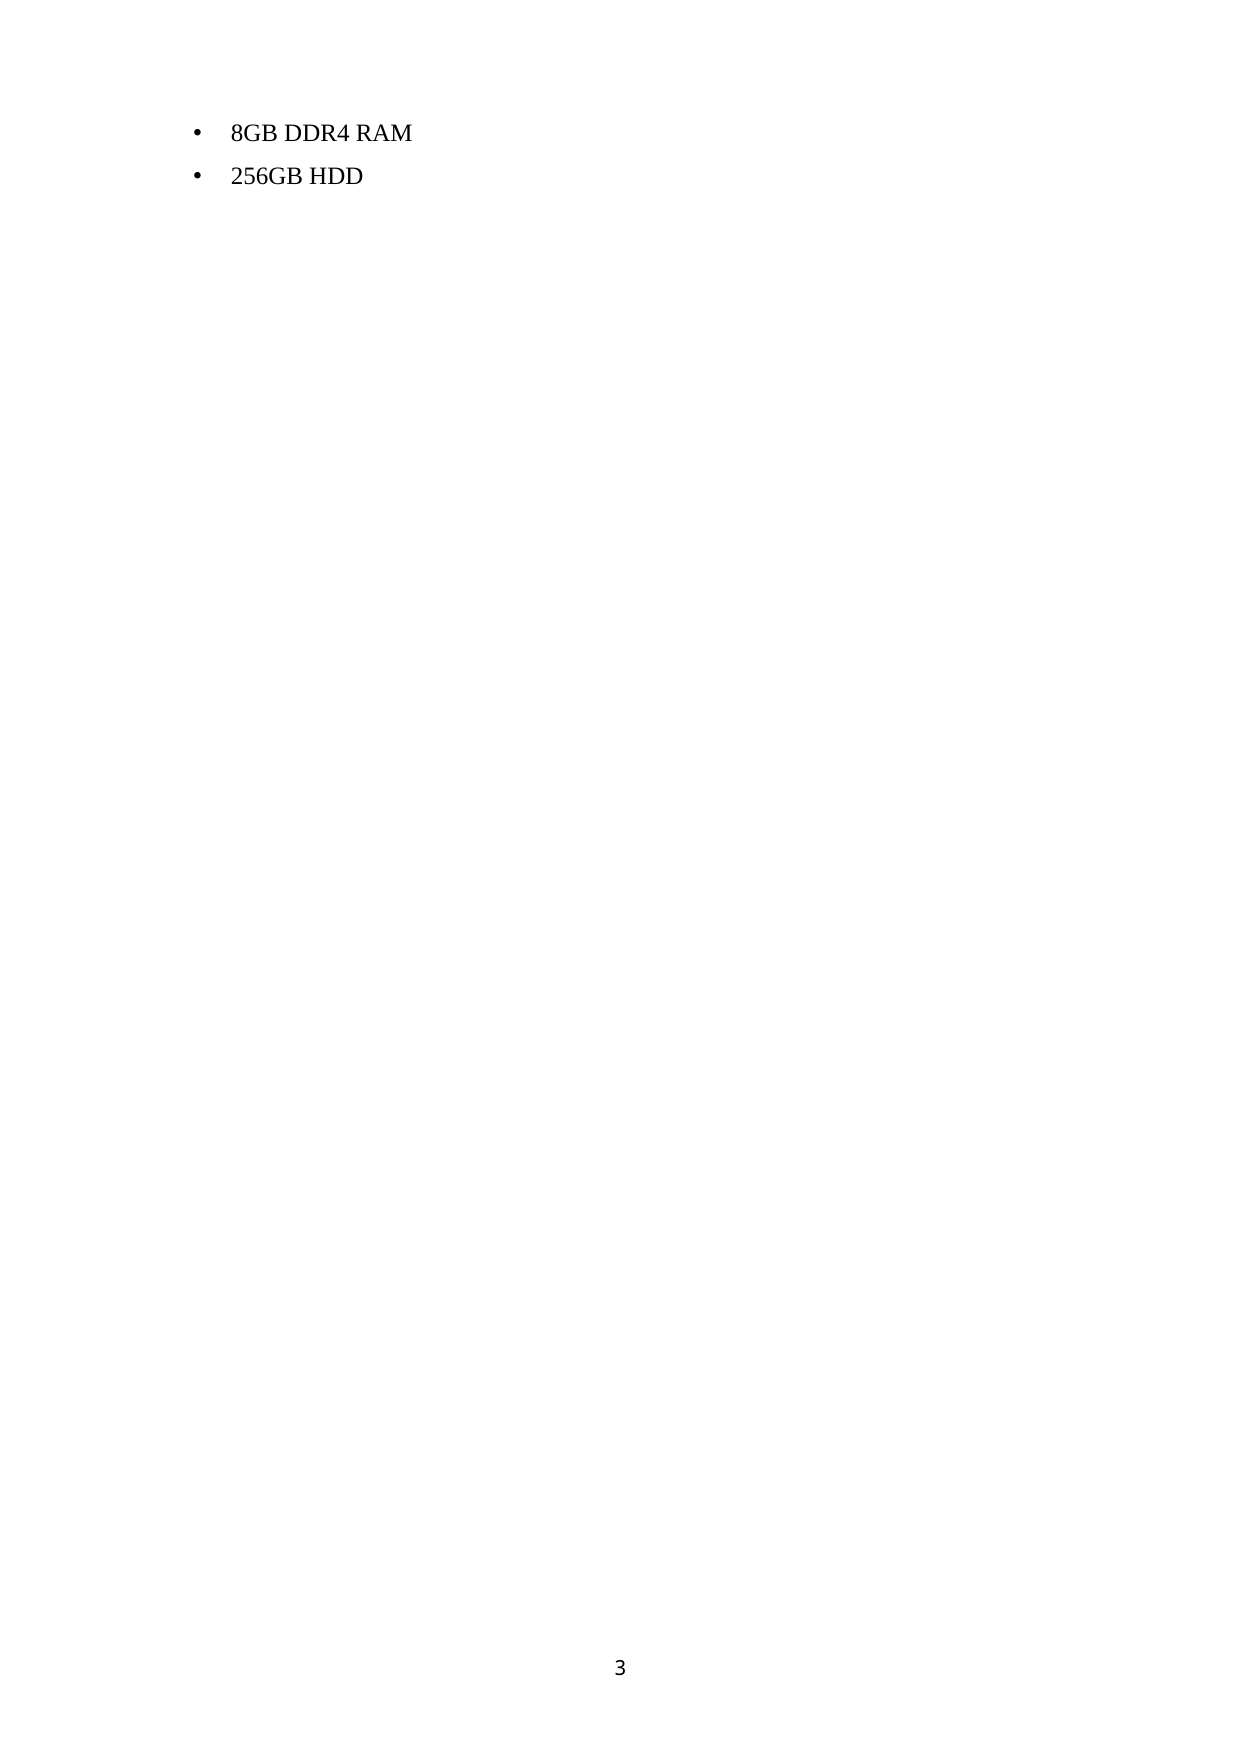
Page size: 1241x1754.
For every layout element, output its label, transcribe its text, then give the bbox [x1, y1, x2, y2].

list 8GB DDR4 RAM [193, 118, 1122, 147]
list 256GB HDD [193, 161, 1122, 190]
